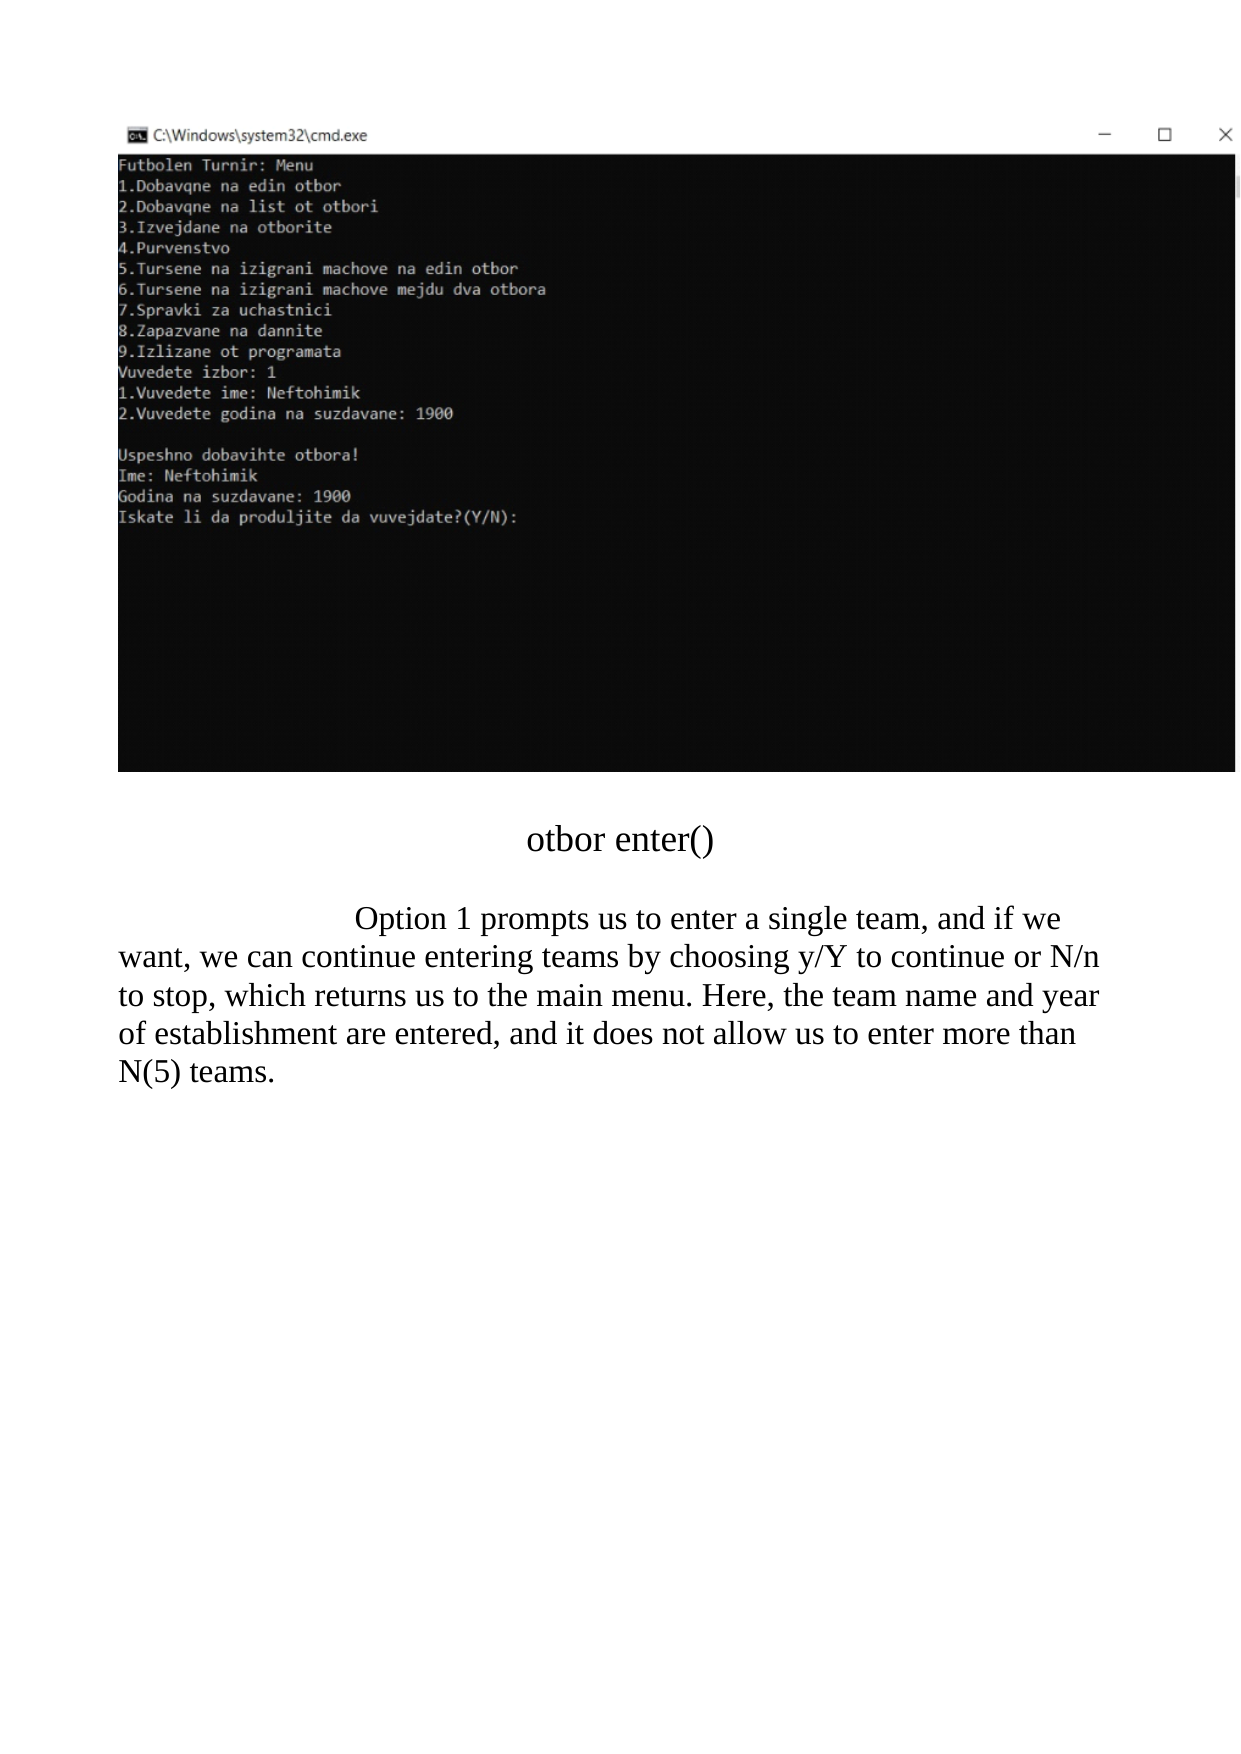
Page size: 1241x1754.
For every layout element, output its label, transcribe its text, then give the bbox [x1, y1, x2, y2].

text Option 1 prompts us to enter a single team, and if we want, we can continue entering teams by choosing y/Y to continue or N/n to stop, which returns us to the main menu. Here, the team name and year of establishment are entered, and it does not allow us to enter more than N(5) teams. [118, 860, 1122, 1128]
text otbor enter() [118, 772, 1122, 860]
